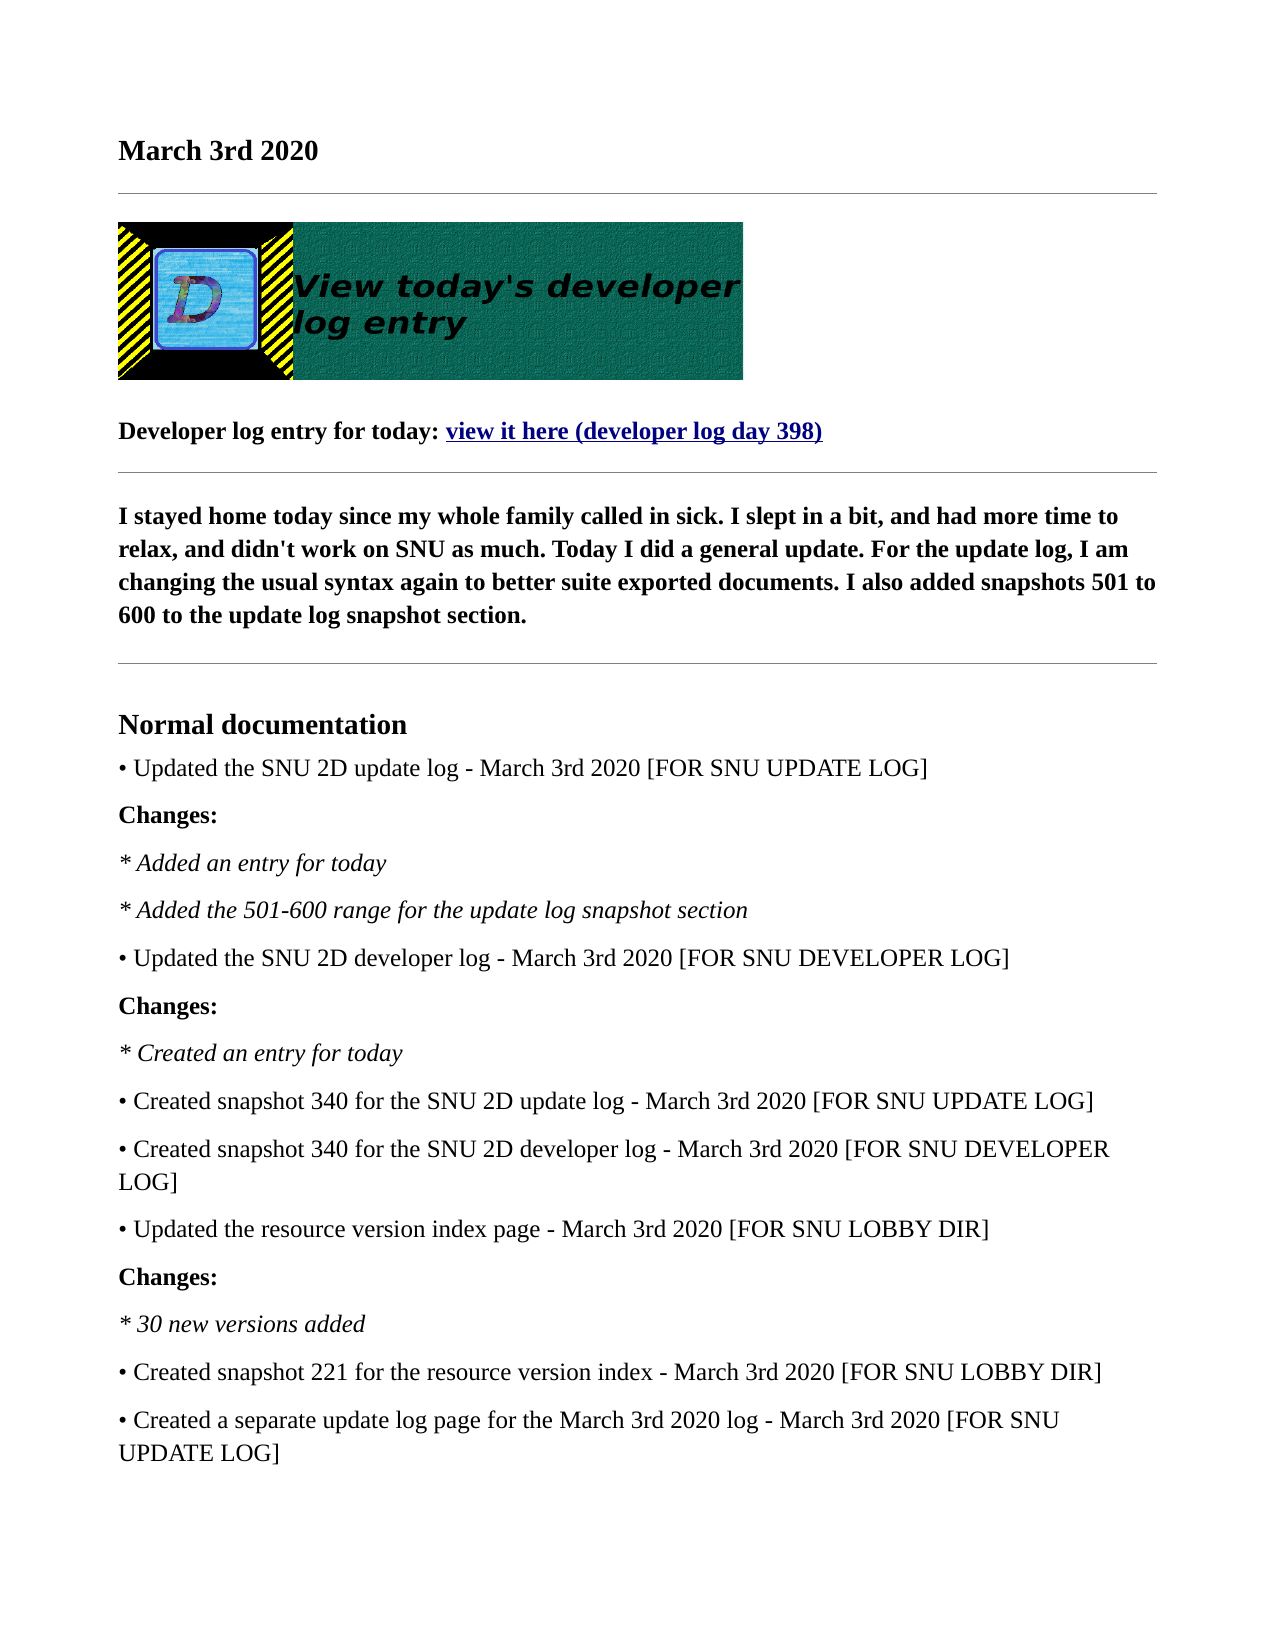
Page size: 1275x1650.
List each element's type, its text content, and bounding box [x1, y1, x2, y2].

text • Created a separate update log page for the March 3rd 2020 log - March 3rd 2020 [FOR SNU UPDATE LOG] [118, 1405, 1157, 1466]
text * Created an entry for today [118, 1038, 1157, 1067]
text Changes: [118, 800, 1157, 829]
text • Updated the resource version index page - March 3rd 2020 [FOR SNU LOBBY DIR] [118, 1214, 1157, 1243]
text • Created snapshot 221 for the resource version index - March 3rd 2020 [FOR SNU LOBBY DIR] [118, 1357, 1157, 1386]
picture [118, 222, 744, 380]
text • Updated the SNU 2D developer log - March 3rd 2020 [FOR SNU DEVELOPER LOG] [118, 943, 1157, 972]
text * Added the 501-600 range for the update log snapshot section [118, 896, 1157, 924]
text Changes: [118, 991, 1157, 1019]
text • Created snapshot 340 for the SNU 2D update log - March 3rd 2020 [FOR SNU UPDATE LOG] [118, 1086, 1157, 1115]
text * 30 new versions added [118, 1309, 1157, 1338]
text * Added an entry for today [118, 848, 1157, 877]
subtitle Developer log entry for today: view it here (developer log day 398) [118, 416, 1157, 445]
text • Updated the SNU 2D update log - March 3rd 2020 [FOR SNU UPDATE LOG] [118, 753, 1157, 782]
subtitle Normal documentation [118, 707, 1157, 740]
subtitle March 3rd 2020 [118, 133, 1157, 166]
text • Created snapshot 340 for the SNU 2D developer log - March 3rd 2020 [FOR SNU DEVELOPER LOG] [118, 1134, 1157, 1195]
text Changes: [118, 1262, 1157, 1291]
text I stayed home today since my whole family called in sick. I slept in a bit, and had more time to relax, and didn't work on SNU as much. Today I did a general update. For the update log, I am changing the usual syntax again to better suite exported documents. I also added snapshots 501 to 600 to the update log snapshot section. [118, 501, 1157, 629]
